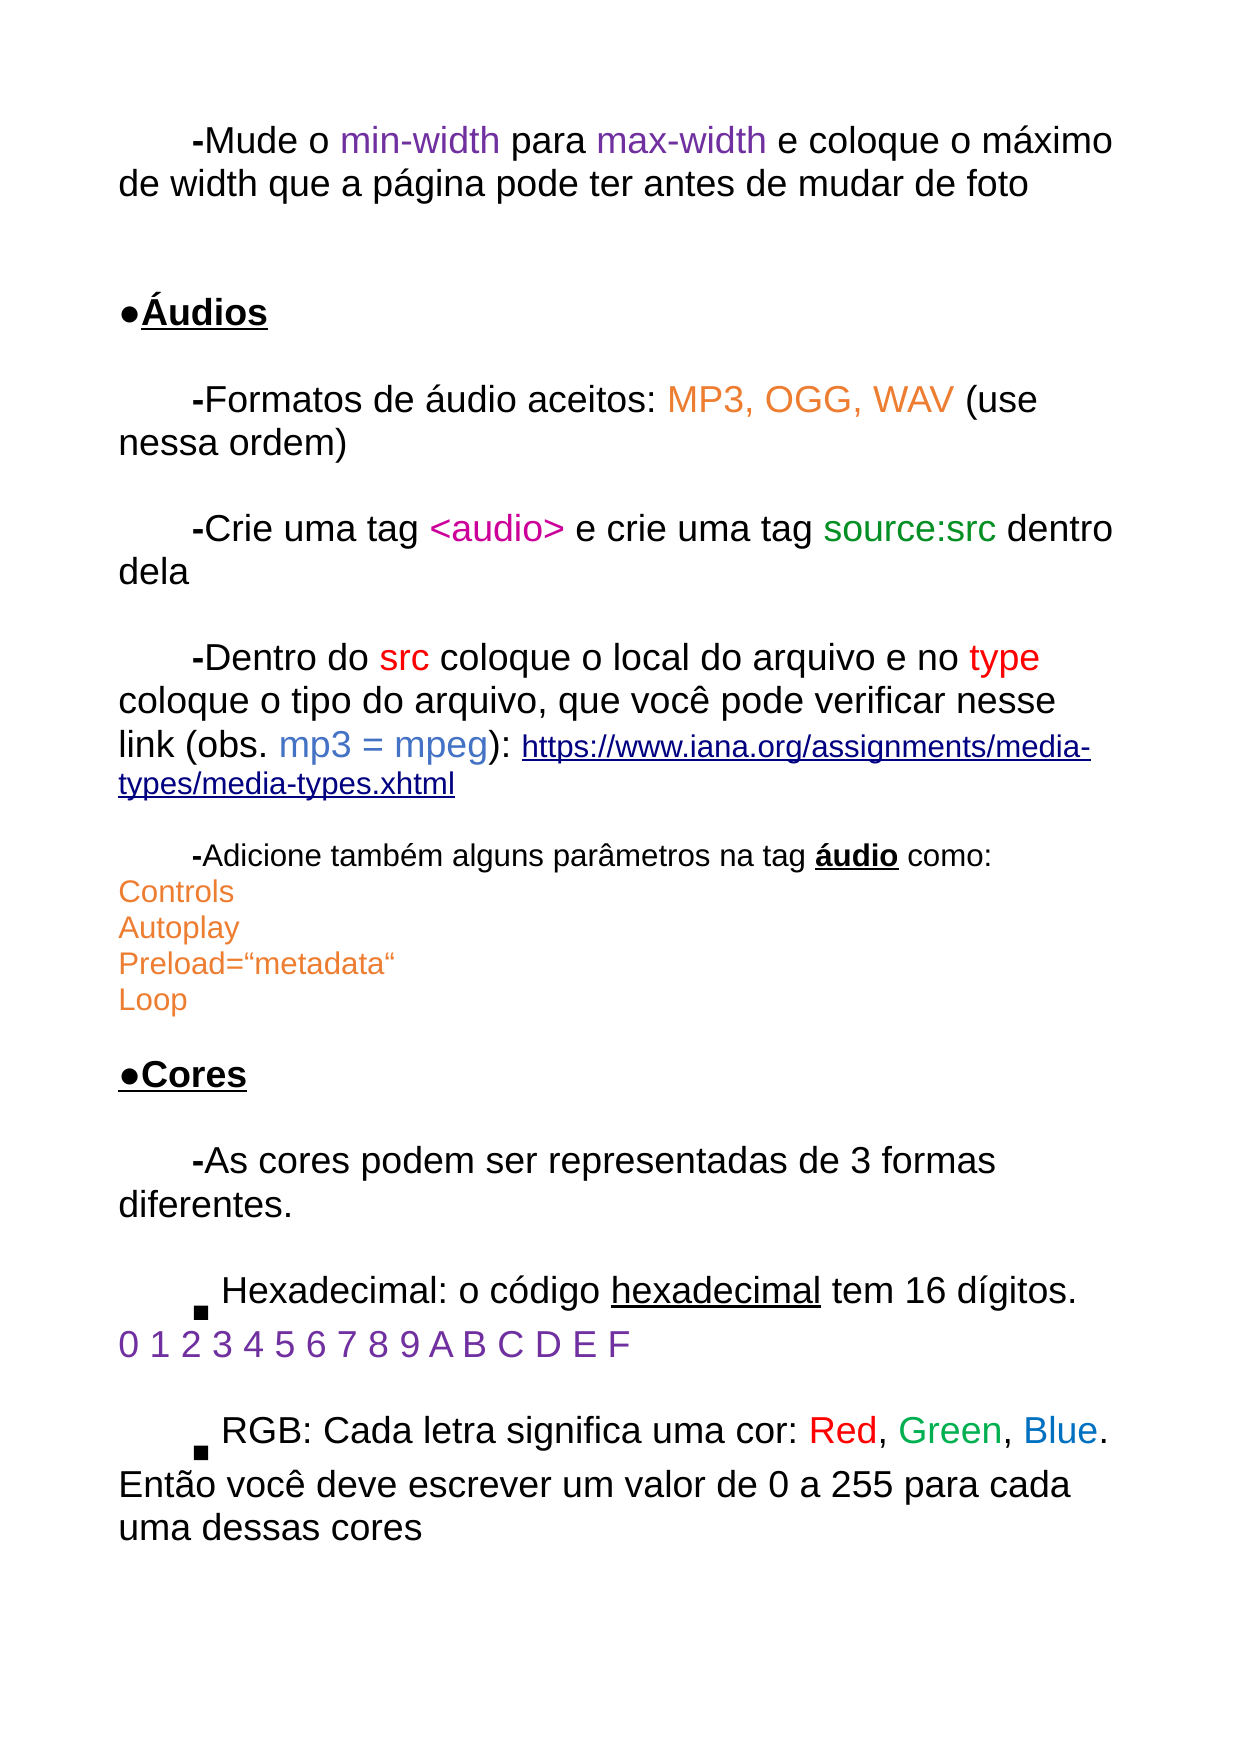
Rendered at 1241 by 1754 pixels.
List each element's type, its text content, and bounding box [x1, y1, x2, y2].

text ­-As cores podem ser representadas de 3 formas diferentes. [118, 1139, 1122, 1225]
text -Mude o min-width para max-width e coloque o máximo de width que a página pode ter antes de mudar de foto [118, 118, 1122, 204]
text Preload=“metadata“ [118, 945, 1122, 981]
text RGB: Cada letra significa uma cor: Red, Green, Blue. Então você deve escrever um valor de 0 a 255 para cada uma dessas cores [118, 1408, 1122, 1548]
text Hexadecimal: o código hexadecimal tem 16 dígitos. [118, 1268, 1122, 1322]
text -Formatos de áudio aceitos: MP3, OGG, WAV (use nessa ordem) [118, 377, 1122, 463]
text Loop [118, 981, 1122, 1017]
text Autoplay [118, 909, 1122, 945]
text Controls [118, 873, 1122, 909]
text 0 1 2 3 4 5 6 7 8 9 A B C D E F [118, 1322, 1122, 1365]
text ●Áudios [118, 291, 1122, 334]
text -Crie uma tag <audio> e crie uma tag source:src dentro dela [118, 506, 1122, 592]
text -Dentro do src coloque o local do arquivo e no type coloque o tipo do arquivo, que você pode verificar nesse link (obs. mp3 = mpeg): https://www.iana.org/assignments/media-types/media-types.xhtml [118, 636, 1122, 801]
text ●Cores [118, 1052, 1122, 1096]
text -Adicione também alguns parâmetros na tag áudio como: [118, 837, 1122, 873]
